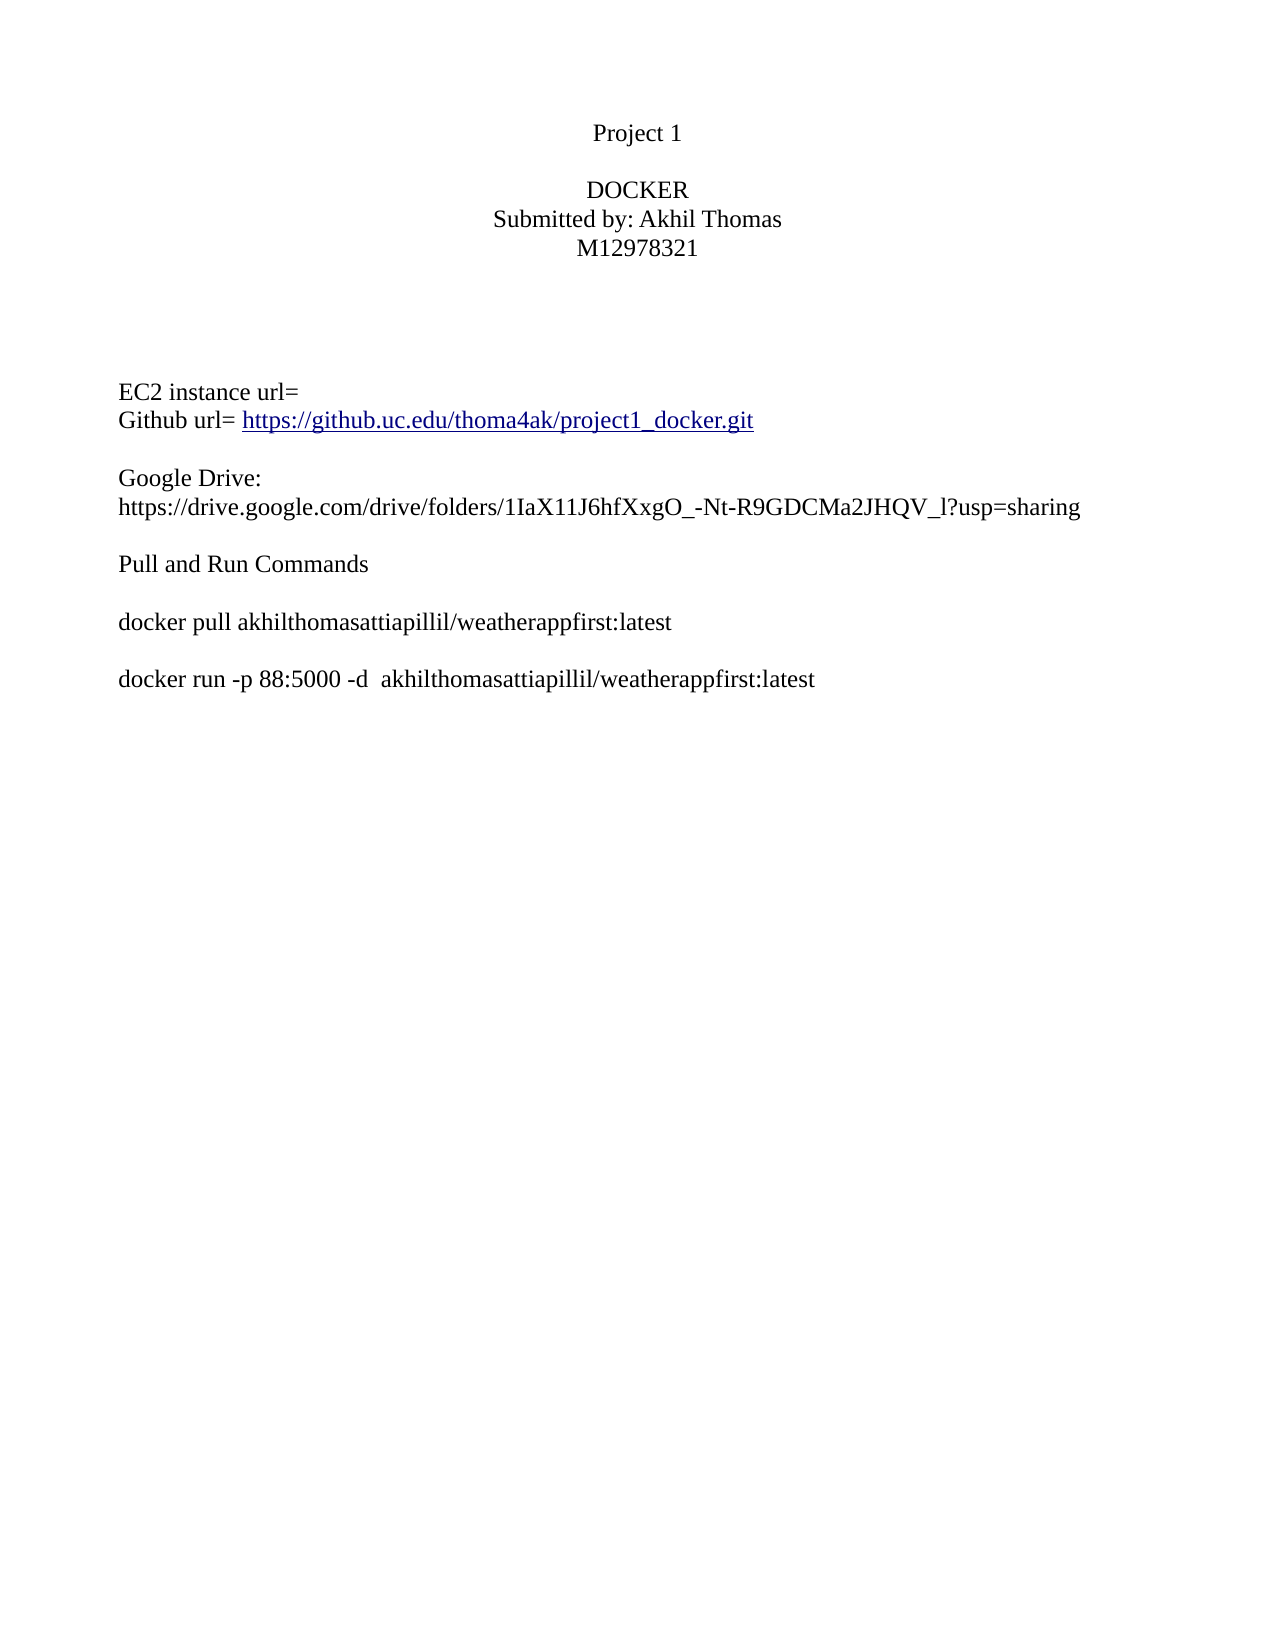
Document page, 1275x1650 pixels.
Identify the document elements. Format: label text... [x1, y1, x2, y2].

text Github url= https://github.uc.edu/thoma4ak/project1_docker.git [118, 406, 1157, 434]
text docker run -p 88:5000 -d akhilthomasattiapillil/weatherappfirst:latest [118, 664, 1157, 693]
text EC2 instance url= [118, 377, 1157, 406]
text Google Drive: [118, 463, 1157, 492]
text Submitted by: Akhil Thomas [118, 204, 1157, 233]
text M12978321 [118, 233, 1157, 262]
text https://drive.google.com/drive/folders/1IaX11J6hfXxgO_-Nt-R9GDCMa2JHQV_l?usp=sharing [118, 492, 1157, 521]
text Project 1 [118, 118, 1157, 147]
text Pull and Run Commands [118, 549, 1157, 578]
text docker pull akhilthomasattiapillil/weatherappfirst:latest [118, 607, 1157, 636]
text DOCKER [118, 176, 1157, 204]
